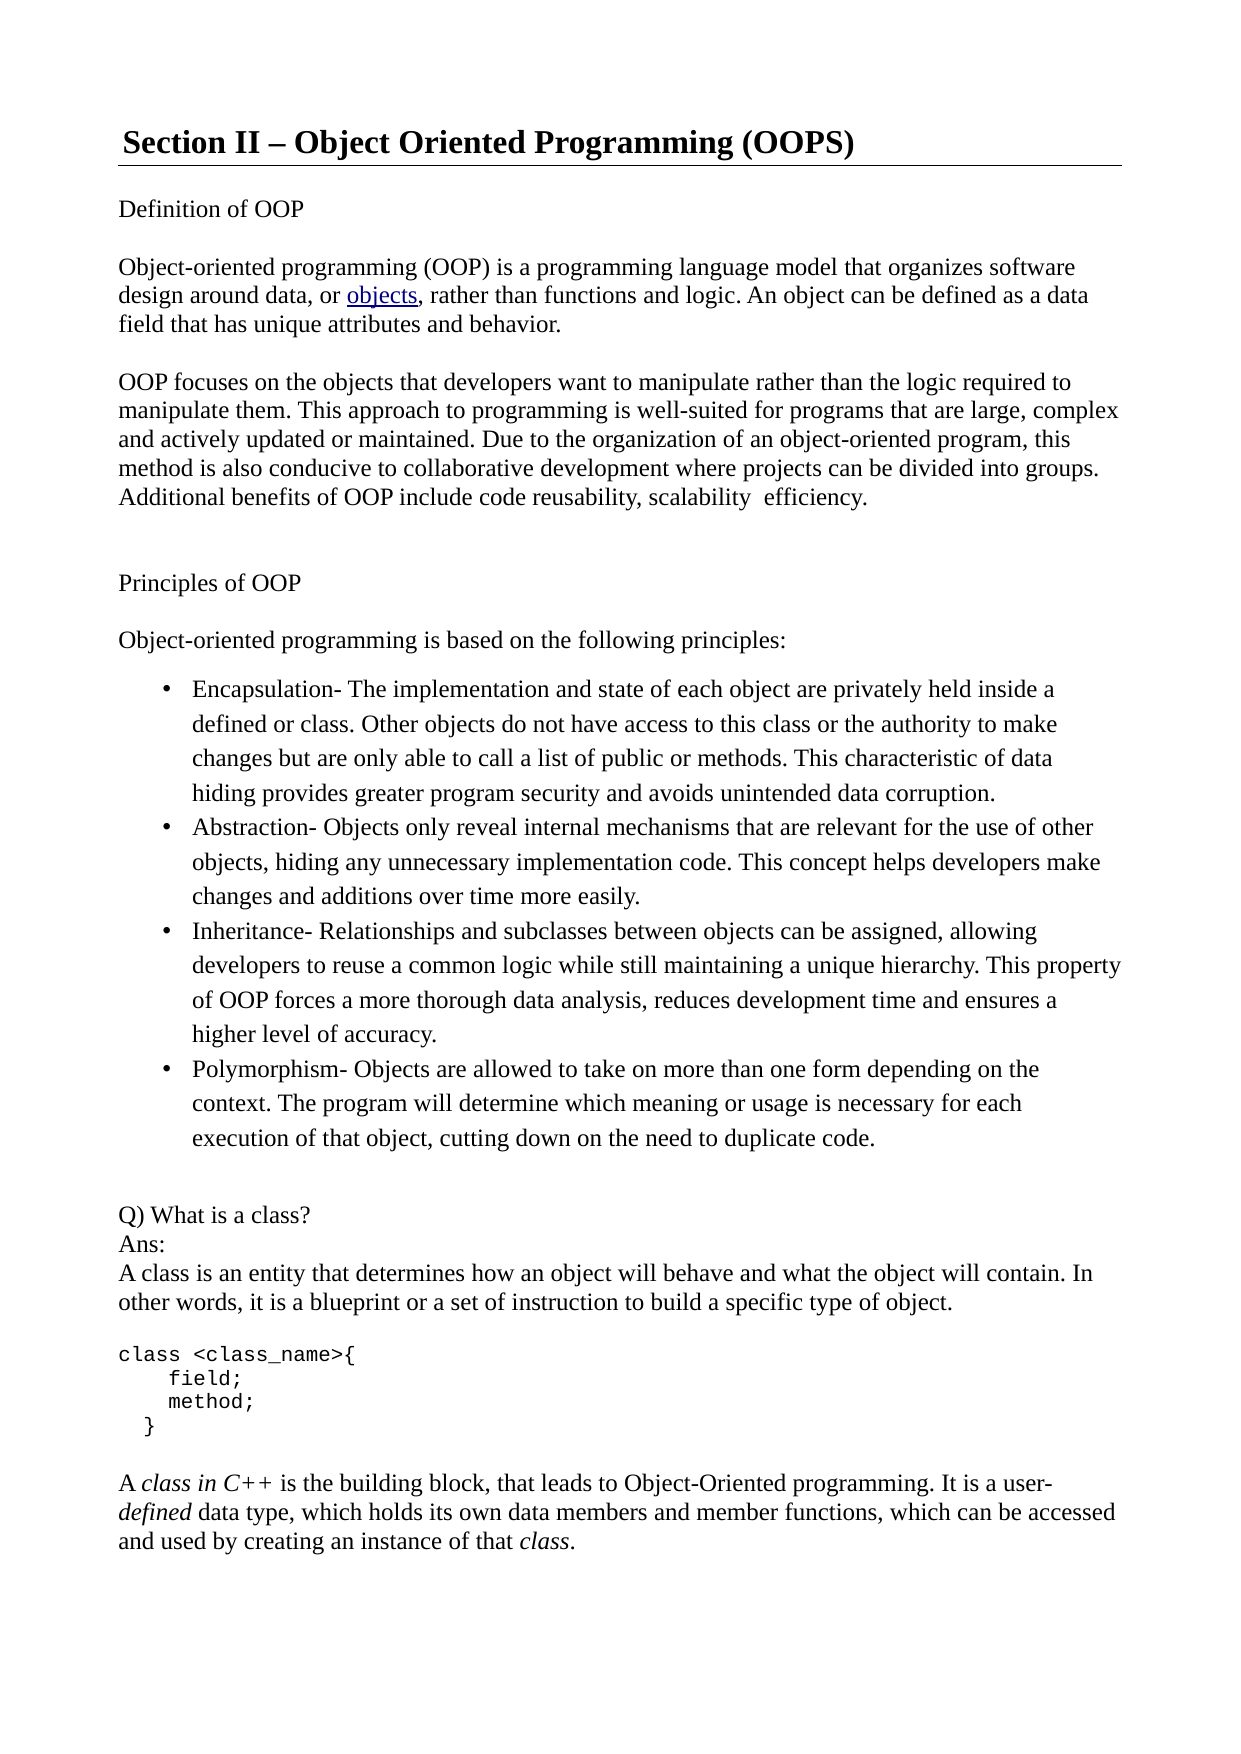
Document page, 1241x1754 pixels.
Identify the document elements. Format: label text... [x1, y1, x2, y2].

list Inheritance- Relationships and subclasses between objects can be assigned, allowing developers to reuse a common logic while still maintaining a unique hierarchy. This property of OOP forces a more thorough data analysis, reduces development time and ensures a higher level of accuracy. [162, 916, 1122, 1048]
text OOP focuses on the objects that developers want to manipulate rather than the logic required to manipulate them. This approach to programming is well-suited for programs that are large, complex and actively updated or maintained. Due to the organization of an object-oriented program, this method is also conducive to collaborative development where projects can be divided into groups. Additional benefits of OOP include code reusability, scalability efficiency. [118, 367, 1122, 510]
text } [118, 1415, 1122, 1439]
text Object-oriented programming (OOP) is a programming language model that organizes software design around data, or objects, rather than functions and logic. An object can be defined as a data field that has unique attributes and behavior. [118, 252, 1122, 338]
text Definition of OOP [118, 194, 1122, 223]
text Principles of OOP [118, 568, 1122, 597]
list Encapsulation- The implementation and state of each object are privately held inside a defined or class. Other objects do not have access to this class or the authority to make changes but are only able to call a list of public or methods. This characteristic of data hiding provides greater program security and avoids unintended data corruption. [162, 674, 1122, 807]
text field; [118, 1368, 1122, 1391]
text Section II – Object Oriented Programming (OOPS) [118, 118, 1122, 165]
text Object-oriented programming is based on the following principles: [118, 625, 1122, 654]
text method; [118, 1391, 1122, 1415]
text A class in C++ is the building block, that leads to Object-Oriented programming. It is a user-defined data type, which holds its own data members and member functions, which can be accessed and used by creating an instance of that class. [118, 1468, 1122, 1554]
text class <class_name>{ [118, 1344, 1122, 1368]
list Polymorphism- Objects are allowed to take on more than one form depending on the context. The program will determine which meaning or usage is necessary for each execution of that object, cutting down on the need to duplicate code. [162, 1054, 1122, 1151]
text Ans: [118, 1229, 1122, 1258]
text Q) What is a class? [118, 1200, 1122, 1229]
list Abstraction- Objects only reveal internal mechanisms that are relevant for the use of other objects, hiding any unnecessary implementation code. This concept helps developers make changes and additions over time more easily. [162, 812, 1122, 910]
text A class is an entity that determines how an object will behave and what the object will contain. In other words, it is a blueprint or a set of instruction to build a specific type of object. [118, 1258, 1122, 1315]
